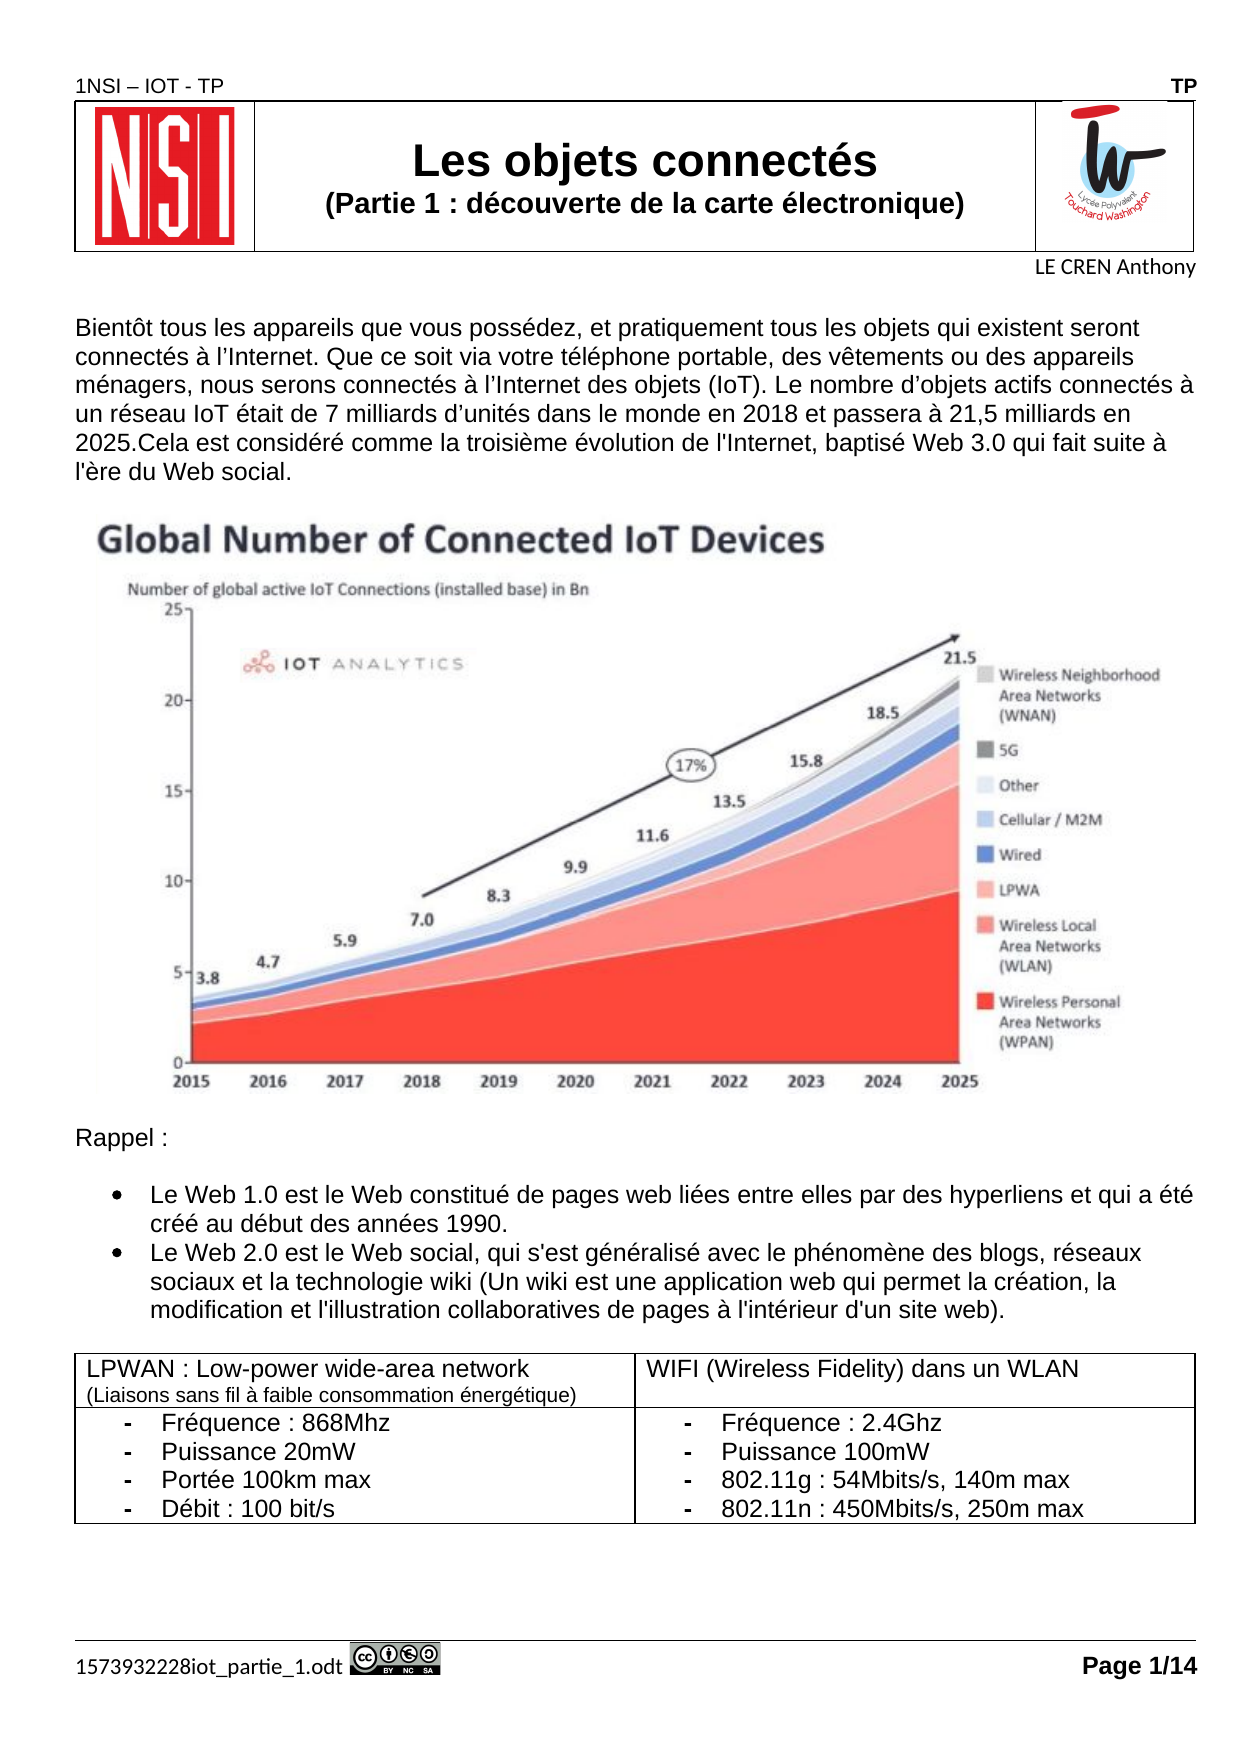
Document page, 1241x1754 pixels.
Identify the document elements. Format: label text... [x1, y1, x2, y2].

table_header [76, 102, 254, 251]
table_cell Fréquence : 868Mhz Puissance 20mW Portée 100km max Débit : 100 bit/s [76, 1408, 634, 1523]
table_cell Fréquence : 2.4Ghz Puissance 100mW 802.11g : 54Mbits/s, 140m max 802.11n : 450Mbits/s, 250m max [636, 1408, 1194, 1523]
picture [349, 1642, 441, 1675]
picture [95, 514, 1176, 1094]
text LE CREN Anthony [75, 252, 1196, 280]
table_header WIFI (Wireless Fidelity) dans un WLAN [636, 1354, 1194, 1407]
text Rappel : [75, 1123, 1196, 1152]
table_header Les objets connectés (Partie 1 : découverte de la carte électronique) [255, 102, 1035, 251]
list Le Web 2.0 est le Web social, qui s'est généralisé avec le phénomène des blogs, réseaux sociaux et la technologie wiki (Un wiki est une application web qui permet la création, la modification et l'illustration collaboratives de pages à l'intérieur d'un site web). [112, 1238, 1196, 1324]
table_header [1036, 102, 1193, 251]
table_header LPWAN : Low-power wide-area network (Liaisons sans fil à faible consommation énergétique) [76, 1354, 634, 1407]
text Bientôt tous les appareils que vous possédez, et pratiquement tous les objets qui existent seront connectés à l’Internet. Que ce soit via votre téléphone portable, des vêtements ou des appareils ménagers, nous serons connectés à l’Internet des objets (IoT). Le nombre d’objets actifs connectés à un réseau IoT était de 7 milliards d’unités dans le monde en 2018 et passera à 21,5 milliards en 2025.Cela est considéré comme la troisième évolution de l'Internet, baptisé Web 3.0 qui fait suite à l'ère du Web social. [75, 313, 1196, 486]
list Le Web 1.0 est le Web constitué de pages web liées entre elles par des hyperliens et qui a été créé au début des années 1990. [112, 1180, 1196, 1238]
picture [1062, 101, 1168, 223]
